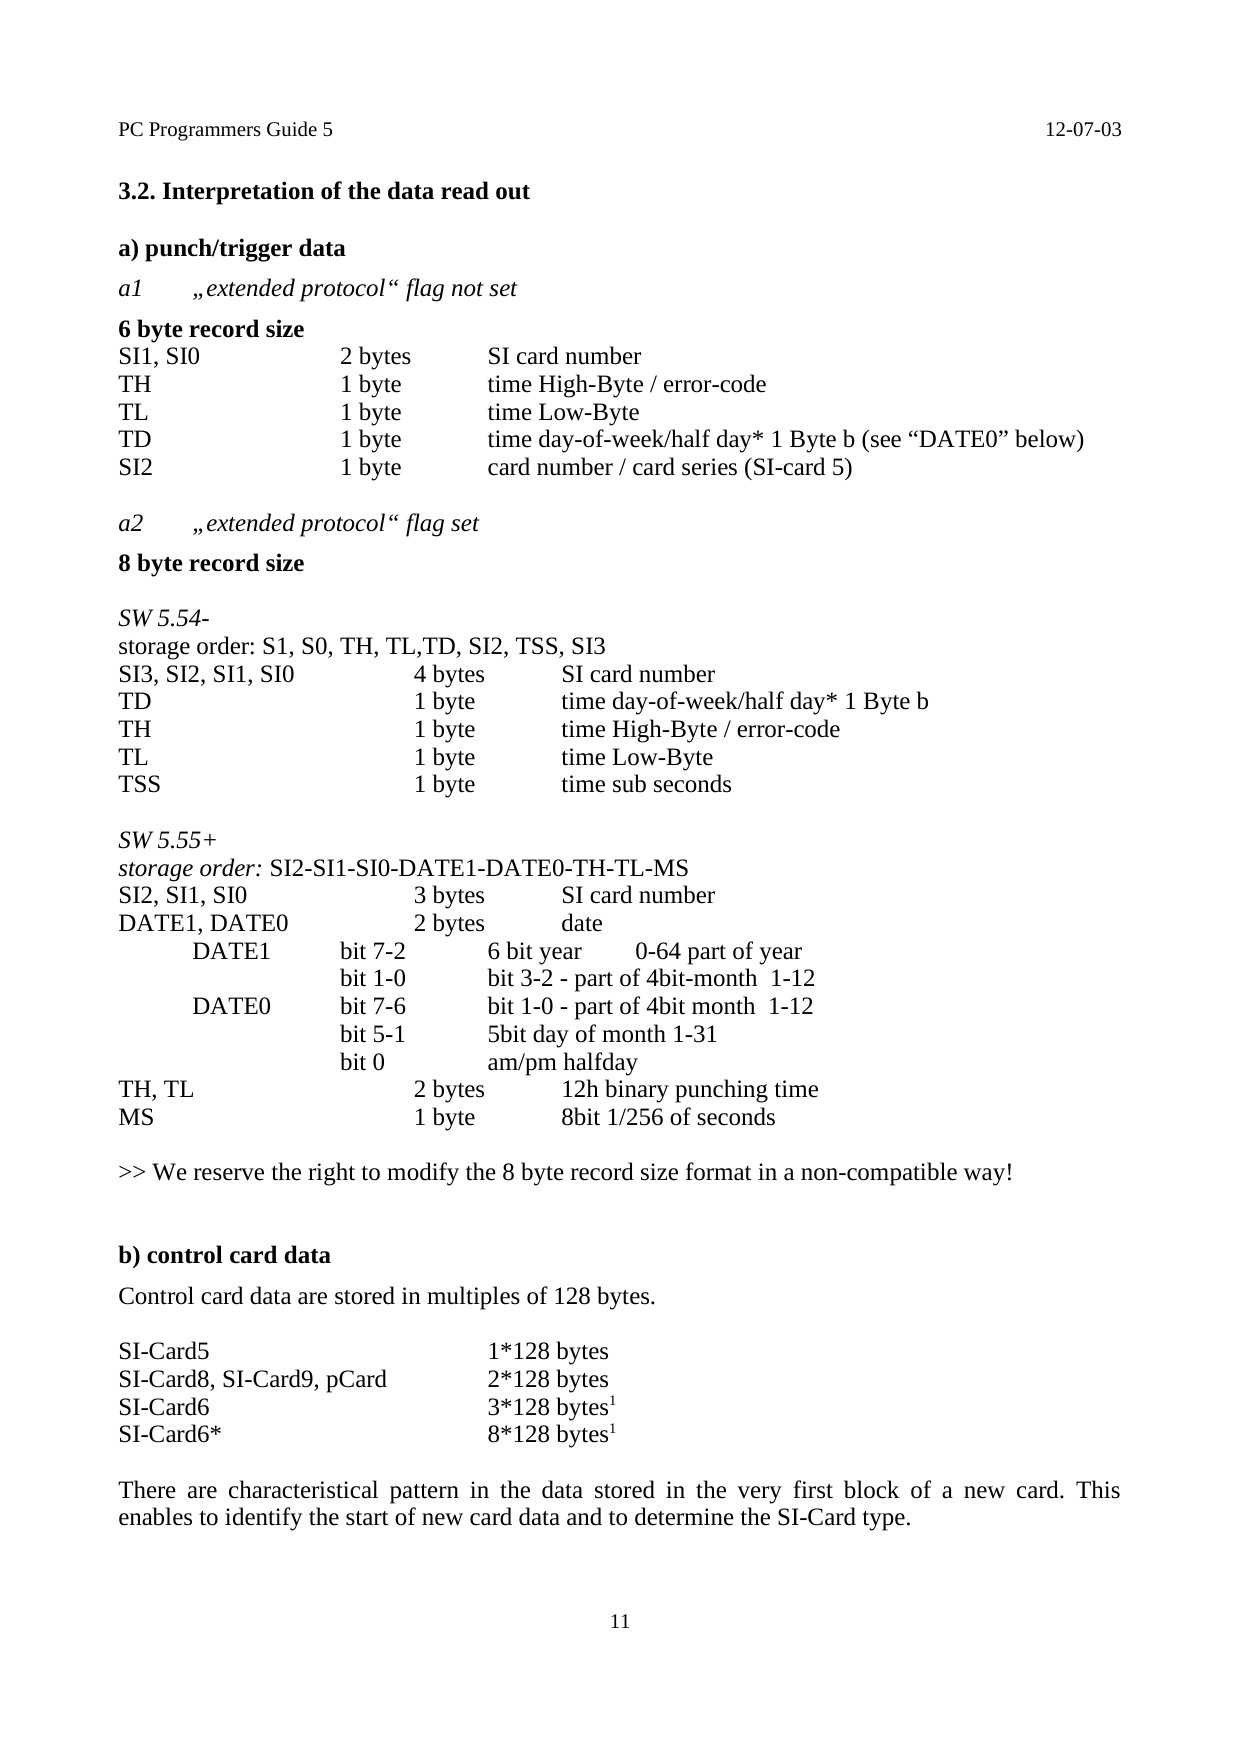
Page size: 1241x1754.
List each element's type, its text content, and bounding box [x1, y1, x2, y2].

text TD 1 byte time day-of-week/half day* 1 Byte b [118, 687, 1122, 715]
text SI2, SI1, SI0 3 bytes SI card number [118, 881, 1122, 909]
text DATE1, DATE0 2 bytes date [118, 909, 1122, 937]
text bit 1-0 bit 3-2 - part of 4bit-month 1-12 [118, 964, 1122, 992]
text SI-Card6 3*128 bytes1 [118, 1393, 1122, 1420]
text TH, TL 2 bytes 12h binary punching time [118, 1075, 1122, 1103]
text TD 1 byte time day-of-week/half day* 1 Byte b (see “DATE0” below) [118, 426, 1122, 453]
text storage order: SI2-SI1-SI0-DATE1-DATE0-TH-TL-MS [118, 854, 1122, 881]
text TL 1 byte time Low-Byte [118, 398, 1122, 426]
text storage order: S1, S0, TH, TL,TD, SI2, TSS, SI3 [118, 632, 1122, 660]
text SI2 1 byte card number / card series (SI-card 5) [118, 453, 1122, 481]
text a) punch/trigger data [118, 234, 1122, 262]
text TH 1 byte time High-Byte / error-code [118, 715, 1122, 743]
text TH 1 byte time High-Byte / error-code [118, 370, 1122, 398]
text 8 byte record size [118, 549, 1122, 577]
text There are characteristical pattern in the data stored in the very first block of a new card. This enables to identify the start of new card data and to determine the SI-Card type. [118, 1476, 1122, 1531]
text SI-Card8, SI-Card9, pCard 2*128 bytes [118, 1365, 1122, 1393]
text TL 1 byte time Low-Byte [118, 743, 1122, 771]
text 6 byte record size [118, 315, 1122, 342]
text SI-Card6* 8*128 bytes1 [118, 1420, 1122, 1448]
text Control card data are stored in multiples of 128 bytes. [118, 1282, 1122, 1309]
subtitle 3.2. Interpretation of the data read out [118, 177, 1122, 205]
text a2 „extended protocol“ flag set [118, 509, 1122, 536]
text a1 „extended protocol“ flag not set [118, 274, 1122, 302]
text >> We reserve the right to modify the 8 byte record size format in a non-compatible way! [118, 1158, 1122, 1186]
text SI1, SI0 2 bytes SI card number [118, 342, 1122, 370]
text MS 1 byte 8bit 1/256 of seconds [118, 1103, 1122, 1131]
text SI-Card5 1*128 bytes [118, 1337, 1122, 1365]
text b) control card data [118, 1242, 1122, 1269]
text bit 5-1 5bit day of month 1-31 [118, 1020, 1122, 1048]
text bit 0 am/pm halfday [118, 1048, 1122, 1075]
text TSS 1 byte time sub seconds [118, 771, 1122, 798]
text DATE1 bit 7-2 6 bit year 0-64 part of year [118, 937, 1122, 964]
text DATE0 bit 7-6 bit 1-0 - part of 4bit month 1-12 [118, 992, 1122, 1020]
text SW 5.54- [118, 604, 1122, 632]
text SW 5.55+ [118, 826, 1122, 854]
text SI3, SI2, SI1, SI0 4 bytes SI card number [118, 660, 1122, 687]
